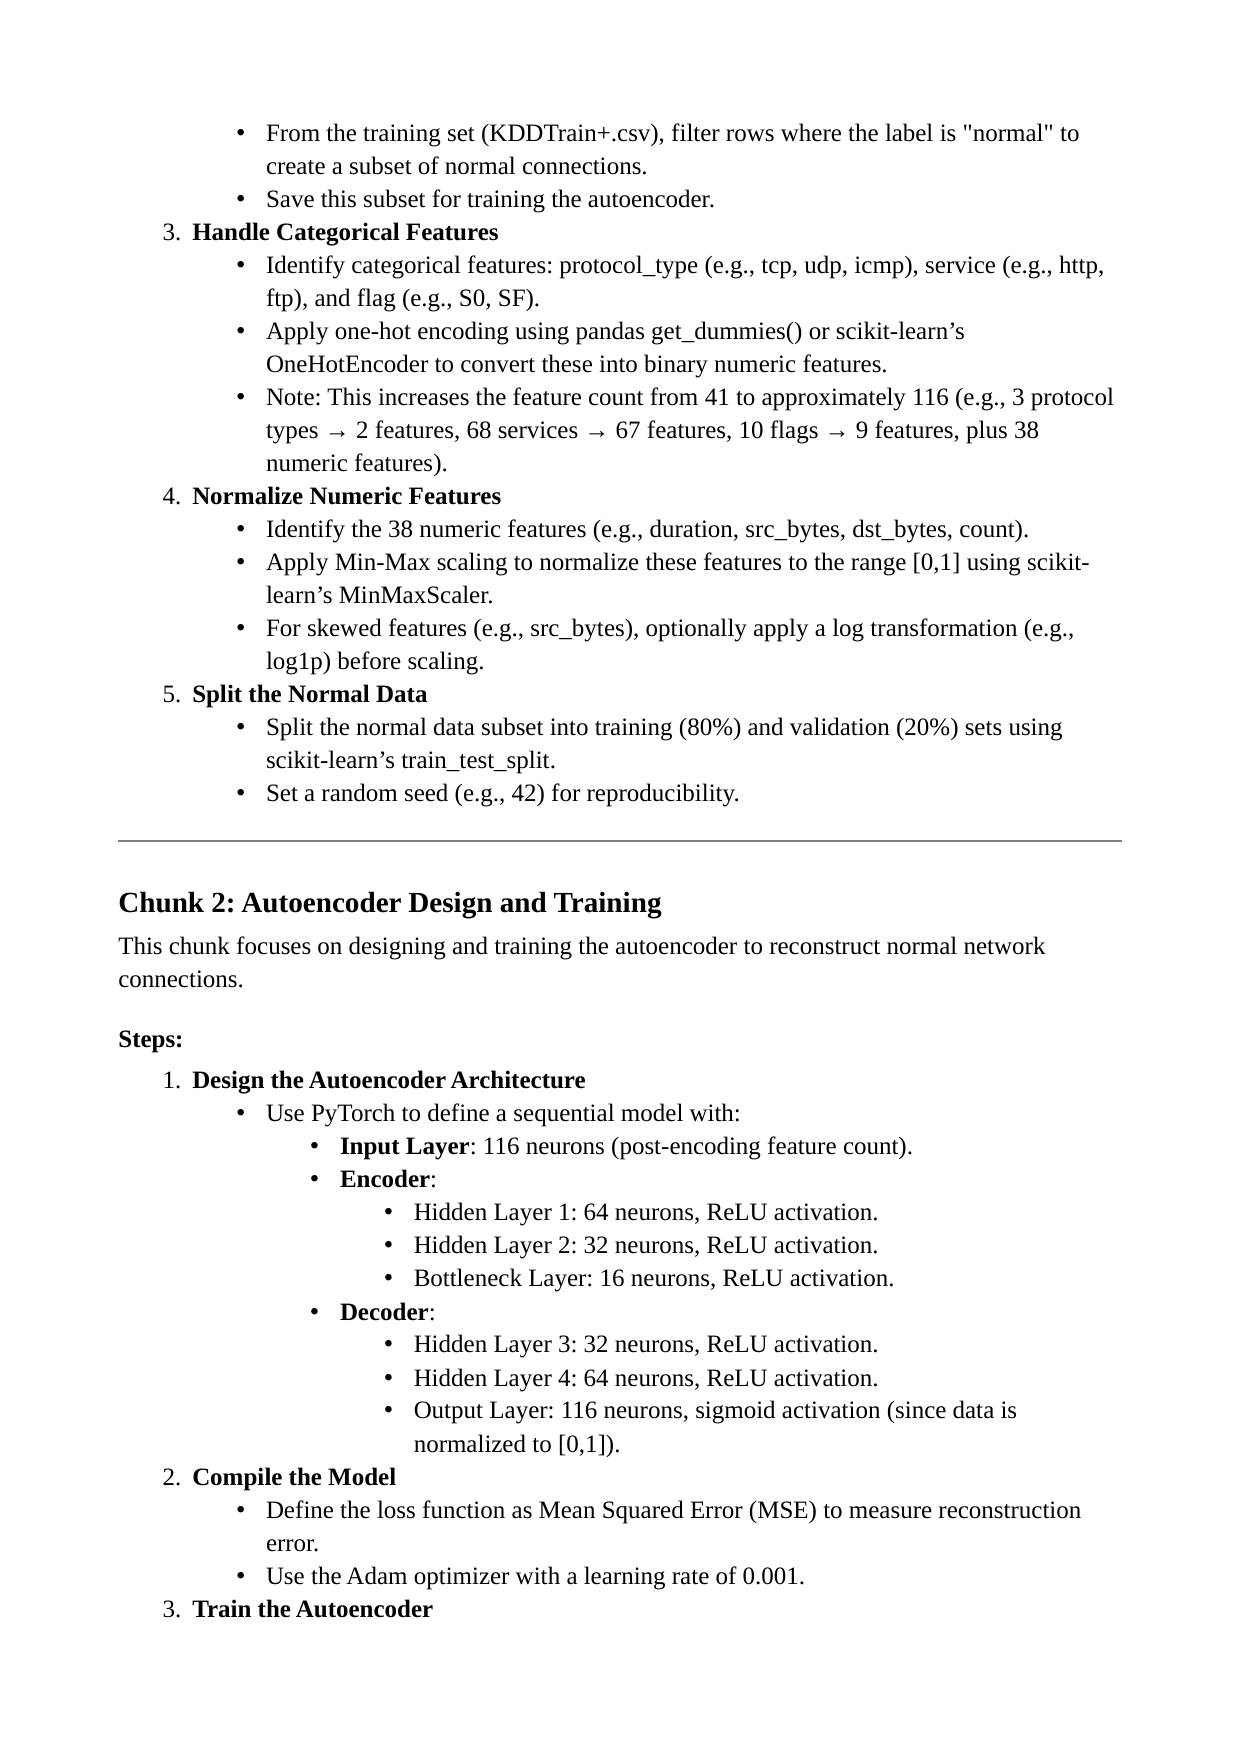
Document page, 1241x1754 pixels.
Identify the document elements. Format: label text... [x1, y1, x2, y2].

subtitle Steps: [118, 1024, 1122, 1053]
list Hidden Layer 4: 64 neurons, ReLU activation. [384, 1363, 1122, 1391]
list Normalize Numeric Features [162, 481, 1122, 510]
list Use the Adam optimizer with a learning rate of 0.001. [236, 1561, 1122, 1589]
list Output Layer: 116 neurons, sigmoid activation (since data is normalized to [0,1]). [384, 1396, 1122, 1457]
list Use PyTorch to define a sequential model with: [236, 1098, 1122, 1127]
list Set a random seed (e.g., 42) for reproducibility. [236, 778, 1122, 807]
list Decoder: [310, 1297, 1122, 1325]
list Save this subset for training the autoencoder. [236, 184, 1122, 213]
list Identify categorical features: protocol_type (e.g., tcp, udp, icmp), service (e.g., http, ftp), and flag (e.g., S0, SF). [236, 250, 1122, 312]
list Define the loss function as Mean Squared Error (MSE) to measure reconstruction error. [236, 1495, 1122, 1556]
text This chunk focuses on designing and training the autoencoder to reconstruct normal network connections. [118, 931, 1122, 993]
list Input Layer: 116 neurons (post-encoding feature count). [310, 1131, 1122, 1160]
list Compile the Model [162, 1462, 1122, 1490]
list Bottleneck Layer: 16 neurons, ReLU activation. [384, 1263, 1122, 1292]
list Note: This increases the feature count from 41 to approximately 116 (e.g., 3 protocol types → 2 features, 68 services → 67 features, 10 flags → 9 features, plus 38 numeric features). [236, 382, 1122, 477]
list Hidden Layer 2: 32 neurons, ReLU activation. [384, 1231, 1122, 1259]
list Split the normal data subset into training (80%) and validation (20%) sets using scikit-learn’s train_test_split. [236, 712, 1122, 774]
list Hidden Layer 1: 64 neurons, ReLU activation. [384, 1197, 1122, 1226]
list Apply one-hot encoding using pandas get_dummies() or scikit-learn’s OneHotEncoder to convert these into binary numeric features. [236, 316, 1122, 378]
list Identify the 38 numeric features (e.g., duration, src_bytes, dst_bytes, count). [236, 514, 1122, 543]
list Split the Normal Data [162, 679, 1122, 708]
list Hidden Layer 3: 32 neurons, ReLU activation. [384, 1329, 1122, 1358]
list Encoder: [310, 1164, 1122, 1193]
subtitle Chunk 2: Autoencoder Design and Training [118, 885, 1122, 918]
list From the training set (KDDTrain+.csv), filter rows where the label is "normal" to create a subset of normal connections. [236, 118, 1122, 180]
list Handle Categorical Features [162, 217, 1122, 246]
list Apply Min-Max scaling to normalize these features to the range [0,1] using scikit-learn’s MinMaxScaler. [236, 547, 1122, 609]
list Design the Autoencoder Architecture [162, 1065, 1122, 1094]
list For skewed features (e.g., src_bytes), optionally apply a log transformation (e.g., log1p) before scaling. [236, 613, 1122, 675]
list Train the Autoencoder [162, 1594, 1122, 1622]
